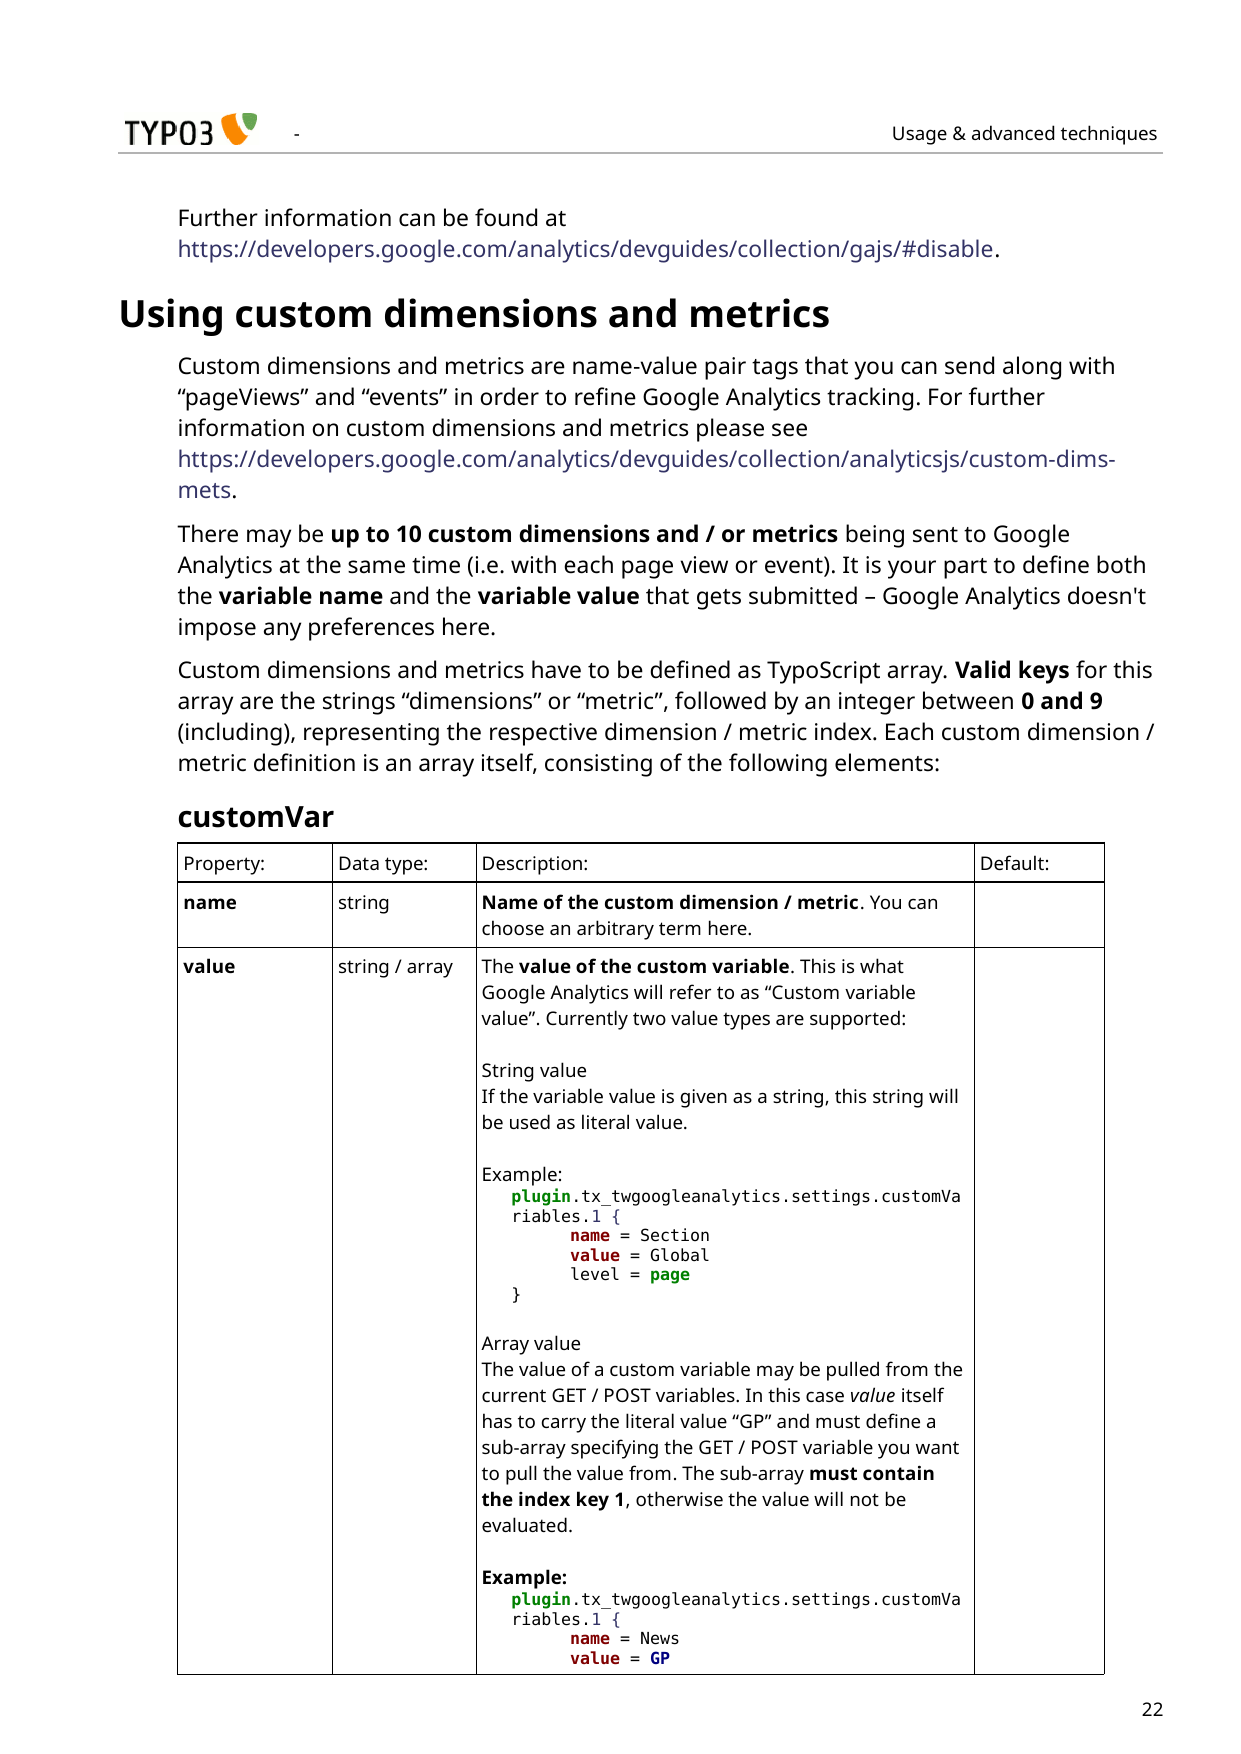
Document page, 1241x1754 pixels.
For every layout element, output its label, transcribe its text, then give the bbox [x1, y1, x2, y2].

text Custom dimensions and metrics are name-value pair tags that you can send along with “pageViews” and “events” in order to refine Google Analytics tracking. For further information on custom dimensions and metrics please see https://developers.google.com/analytics/devguides/collection/analyticsjs/custom-dims-mets. [177, 350, 1163, 505]
table_header Data type: [333, 844, 476, 881]
table_cell The value of the custom variable. This is what Google Analytics will refer to as “Custom variable value”. Currently two value types are supported: String value If the variable value is given as a string, this string will be used as literal value. Example: plugin.tx_twgoogleanalytics.settings.customVariables.1 { name = Section value = Global level = page } Array value The value of a custom variable may be pulled from the current GET / POST variables. In this case value itself has to carry the literal value “GP” and must define a sub-array specifying the GET / POST variable you want to pull the value from. The sub-array must contain the index key 1, otherwise the value will not be evaluated. Example: plugin.tx_twgoogleanalytics.settings.customVariables.1 { name = News value = GP [477, 948, 974, 1674]
table_cell string [333, 883, 476, 947]
subtitle customVar [177, 796, 1163, 836]
table_cell [975, 883, 1104, 947]
text Custom dimensions and metrics have to be defined as TypoScript array. Valid keys for this array are the strings “dimensions” or “metric”, followed by an integer between 0 and 9 (including), representing the respective dimension / metric index. Each custom dimension / metric definition is an array itself, consisting of the following elements: [177, 654, 1163, 778]
table_header Default: [975, 844, 1104, 881]
table_cell string / array [333, 948, 476, 1674]
subtitle Using custom dimensions and metrics [118, 287, 1163, 338]
table_cell [975, 948, 1104, 1674]
table_header Property: [178, 844, 332, 881]
table_cell Name of the custom dimension / metric. You can choose an arbitrary term here. [477, 883, 974, 947]
table_cell value [178, 948, 332, 1674]
picture [124, 112, 260, 145]
table_cell name [178, 883, 332, 947]
text There may be up to 10 custom dimensions and / or metrics being sent to Google Analytics at the same time (i.e. with each page view or event). It is your part to define both the variable name and the variable value that gets submitted – Google Analytics doesn't impose any preferences here. [177, 518, 1163, 642]
table_header Description: [477, 844, 974, 881]
text Further information can be found at https://developers.google.com/analytics/devguides/collection/gajs/#disable. [177, 202, 1163, 264]
